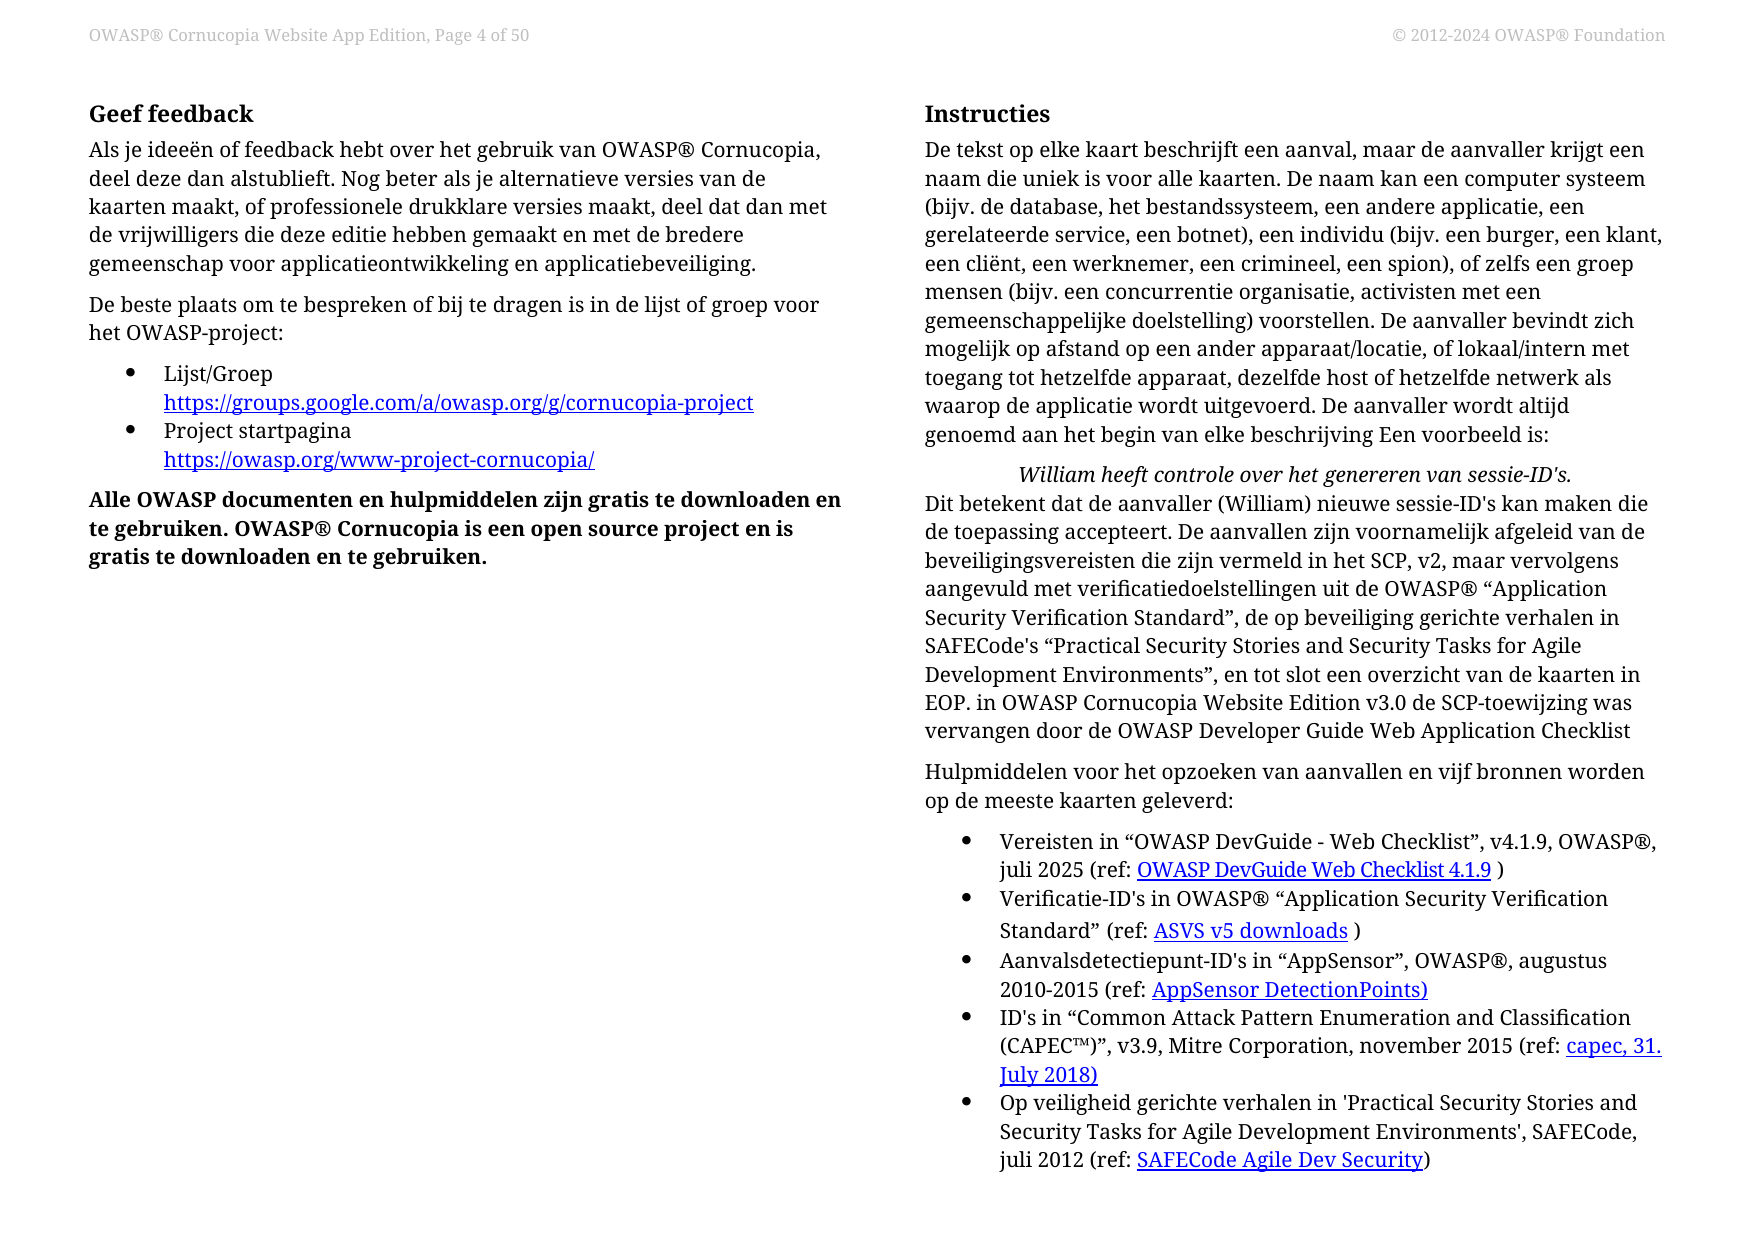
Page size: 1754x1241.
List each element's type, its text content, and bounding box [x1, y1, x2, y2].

table_header Instructies De tekst op elke kaart beschrijft een aanval, maar de aanvaller krijgt een naam die uniek is voor alle kaarten. De naam kan een computer systeem (bijv. de database, het bestandssysteem, een andere applicatie, een gerelateerde service, een botnet), een individu (bijv. een burger, een klant, een cliënt, een werknemer, een crimineel, een spion), of zelfs een groep mensen (bijv. een concurrentie organisatie, activisten met een gemeenschappelijke doelstelling) voorstellen. De aanvaller bevindt zich mogelijk op afstand op een ander apparaat/locatie, of lokaal/intern met toegang tot hetzelfde apparaat, dezelfde host of hetzelfde netwerk als waarop de applicatie wordt uitgevoerd. De aanvaller wordt altijd genoemd aan het begin van elke beschrijving Een voorbeeld is: William heeft controle over het genereren van sessie-ID's. Dit betekent dat de aanvaller (William) nieuwe sessie-ID's kan maken die de toepassing accepteert. De aanvallen zijn voornamelijk afgeleid van de beveiligingsvereisten die zijn vermeld in het SCP, v2, maar vervolgens aangevuld met verificatiedoelstellingen uit de OWASP® “Application Security Verification Standard”, de op beveiliging gerichte verhalen in SAFECode's “Practical Security Stories and Security Tasks for Agile Development Environments”, en tot slot een overzicht van de kaarten in EOP. in OWASP Cornucopia Website Edition v3.0 de SCP-toewijzing was vervangen door de OWASP Developer Guide Web Application Checklist Hulpmiddelen voor het opzoeken van aanvallen en vijf bronnen worden op de meeste kaarten geleverd: Vereisten in “OWASP DevGuide - Web Checklist”, v4.1.9, OWASP®, juli 2025 (ref: OWASP DevGuide Web Checklist 4.1.9 ) Verificatie-ID's in OWASP® “Application Security Verification Standard” (ref: ASVS v5 downloads ) Aanvalsdetectiepunt-ID's in “AppSensor”, OWASP®, augustus 2010-2015 (ref: AppSensor DetectionPoints) ID's in “Common Attack Pattern Enumeration and Classification (CAPEC™)”, v3.9, Mitre Corporation, november 2015 (ref: capec, 31. July 2018) Op veiligheid gerichte verhalen in 'Practical Security Stories and Security Tasks for Agile Development Environments', SAFECode, juli 2012 (ref: SAFECode Agile Dev Security) [913, 98, 1677, 1186]
table_header [856, 98, 913, 1186]
table_header Geef feedback Als je ideeën of feedback hebt over het gebruik van OWASP® Cornucopia, deel deze dan alstublieft. Nog beter als je alternatieve versies van de kaarten maakt, of professionele drukklare versies maakt, deel dat dan met de vrijwilligers die deze editie hebben gemaakt en met de bredere gemeenschap voor applicatieontwikkeling en applicatiebeveiliging. De beste plaats om te bespreken of bij te dragen is in de lijst of groep voor het OWASP-project: Lijst/Groep https://groups.google.com/a/owasp.org/g/cornucopia-project Project startpagina https://owasp.org/www-project-cornucopia/ Alle OWASP documenten en hulpmiddelen zijn gratis te downloaden en te gebruiken. OWASP® Cornucopia is een open source project en is gratis te downloaden en te gebruiken. [78, 98, 856, 1186]
